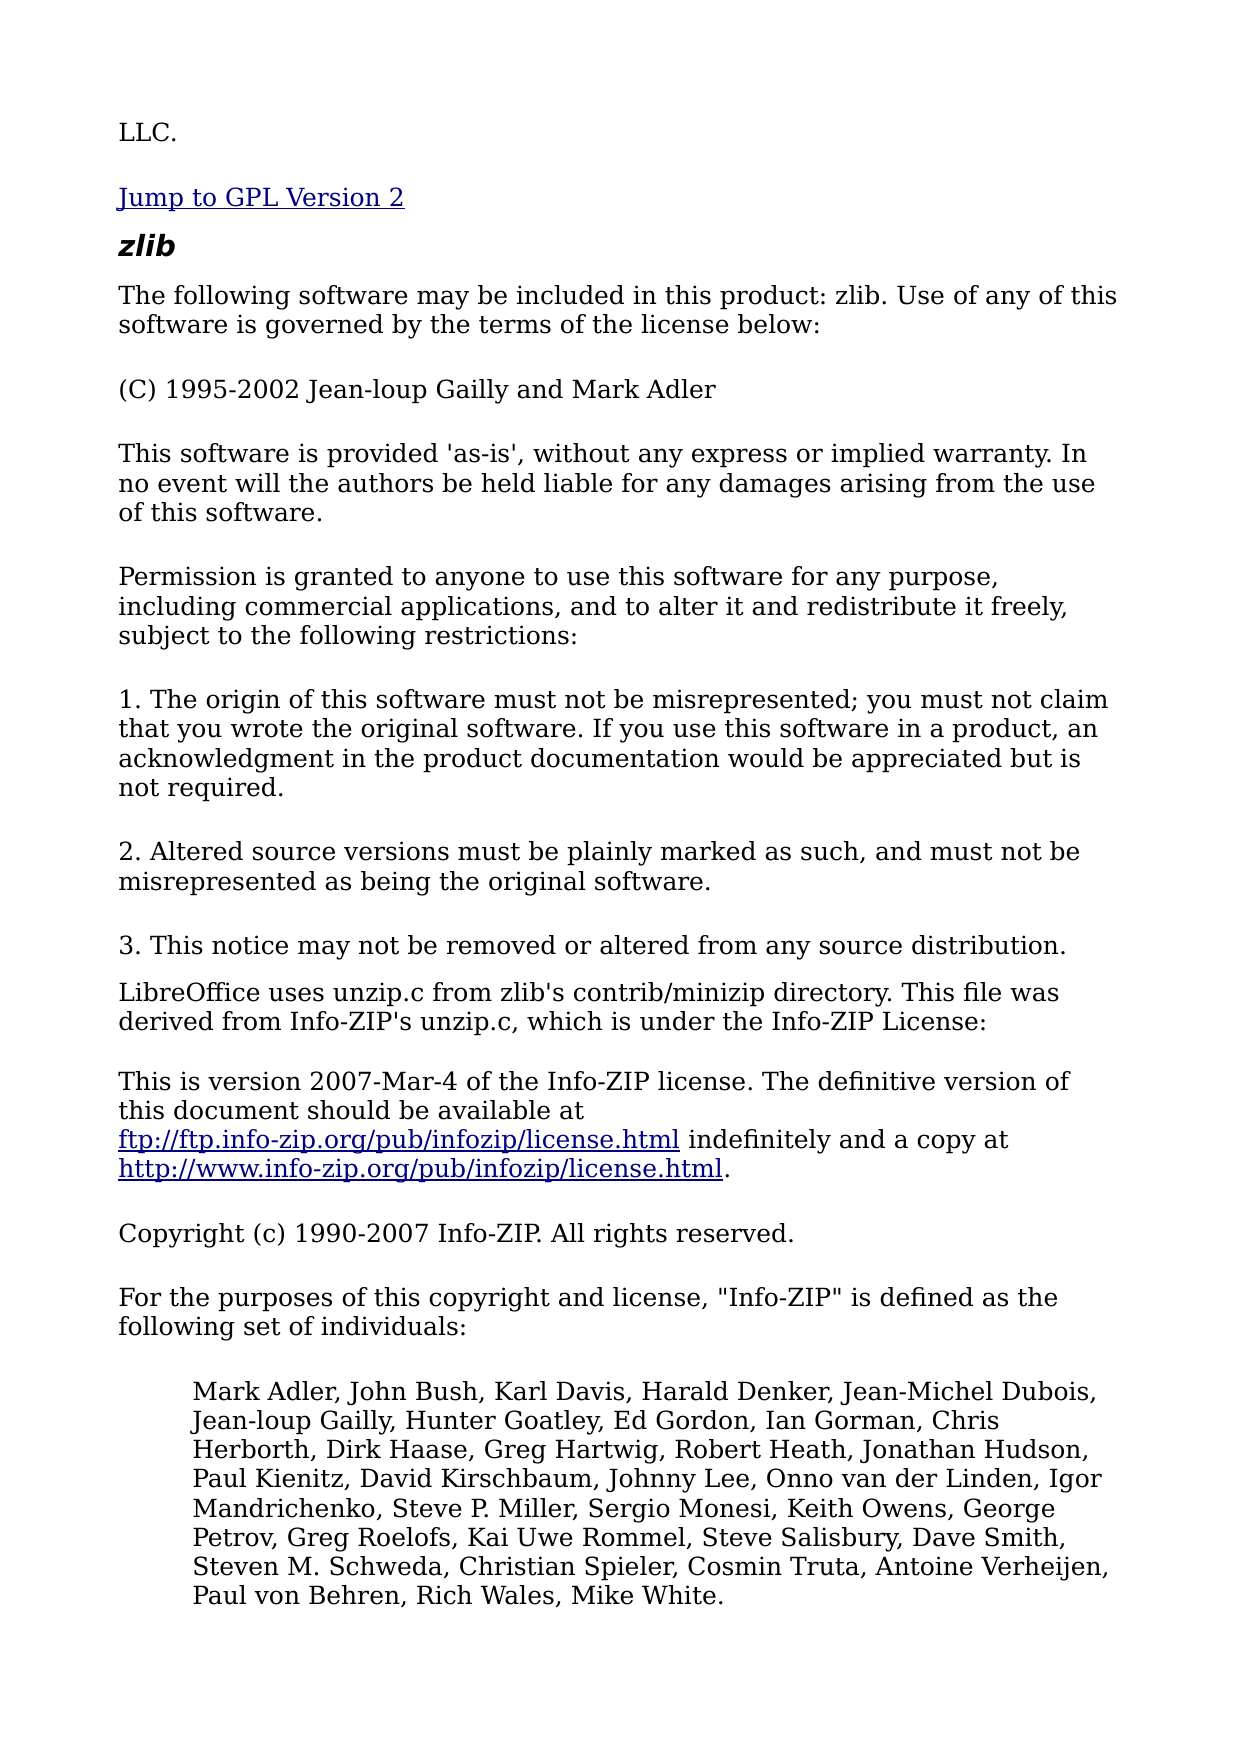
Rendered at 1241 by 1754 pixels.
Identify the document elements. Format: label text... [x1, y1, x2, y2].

text Copyright (c) 1990-2007 Info-ZIP. All rights reserved. [118, 1219, 1122, 1248]
text This software is provided 'as-is', without any express or implied warranty. In no event will the authors be held liable for any damages arising from the use of this software. [118, 439, 1122, 527]
text (C) 1995-2002 Jean-loup Gailly and Mark Adler [118, 375, 1122, 404]
subtitle zlib [118, 229, 1122, 263]
text Mark Adler, John Bush, Karl Davis, Harald Denker, Jean-Michel Dubois, Jean-loup Gailly, Hunter Goatley, Ed Gordon, Ian Gorman, Chris Herborth, Dirk Haase, Greg Hartwig, Robert Heath, Jonathan Hudson, Paul Kienitz, David Kirschbaum, Johnny Lee, Onno van der Linden, Igor Mandrichenko, Steve P. Miller, Sergio Monesi, Keith Owens, George Petrov, Greg Roelofs, Kai Uwe Rommel, Steve Salisbury, Dave Smith, Steven M. Schweda, Christian Spieler, Cosmin Truta, Antoine Verheijen, Paul von Behren, Rich Wales, Mike White. [192, 1377, 1122, 1610]
text 3. This notice may not be removed or altered from any source distribution. [118, 931, 1122, 960]
text Permission is granted to anyone to use this software for any purpose, including commercial applications, and to alter it and redistribute it freely, subject to the following restrictions: [118, 562, 1122, 650]
text 2. Altered source versions must be plainly marked as such, and must not be misrepresented as being the original software. [118, 837, 1122, 896]
text Jump to GPL Version 2 [118, 183, 1122, 212]
text 1. The origin of this software must not be misrepresented; you must not claim that you wrote the original software. If you use this software in a product, an acknowledgment in the product documentation would be appreciated but is not required. [118, 685, 1122, 802]
text For the purposes of this copyright and license, "Info-ZIP" is defined as the following set of individuals: [118, 1283, 1122, 1342]
text This is version 2007-Mar-4 of the Info-ZIP license. The definitive version of this document should be available at ftp://ftp.info-zip.org/pub/infozip/license.html indefinitely and a copy at http://www.info-zip.org/pub/infozip/license.html. [118, 1067, 1122, 1183]
text LibreOffice uses unzip.c from zlib's contrib/minizip directory. This file was derived from Info-ZIP's unzip.c, which is under the Info-ZIP License: [118, 978, 1122, 1036]
text The following software may be included in this product: zlib. Use of any of this software is governed by the terms of the license below: [118, 281, 1122, 339]
text LLC. [118, 118, 1122, 147]
